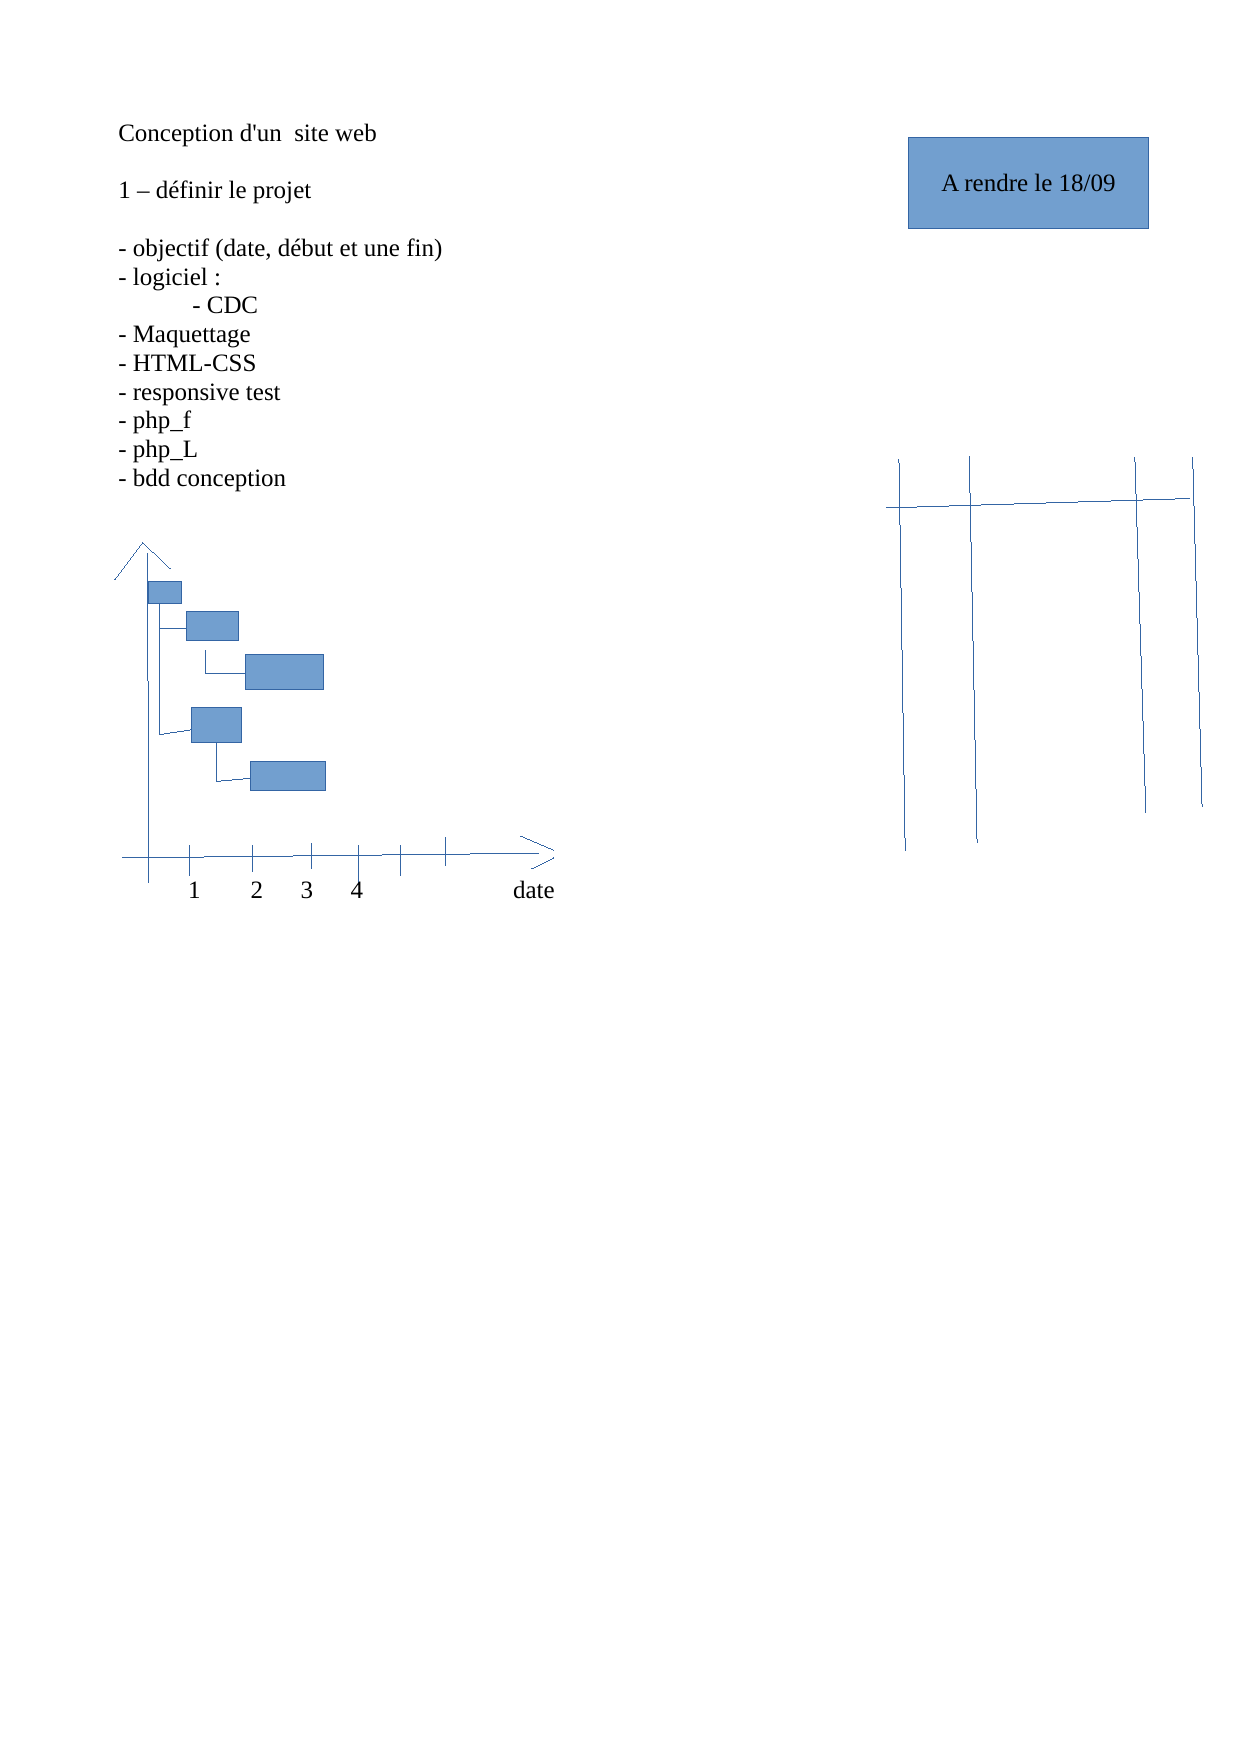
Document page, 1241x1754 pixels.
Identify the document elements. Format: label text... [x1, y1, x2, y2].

text - php_L [118, 434, 1122, 463]
text [970, 463, 1122, 492]
text - responsive test [118, 377, 1122, 406]
text - php_f [118, 406, 1122, 434]
text - CDC [118, 291, 1122, 319]
text - Maquettage [118, 319, 1122, 348]
text - logiciel : [118, 262, 1122, 291]
text 1 – définir le projet [118, 176, 908, 204]
text Conception d'un site web [118, 118, 1122, 147]
text - objectif (date, début et une fin) [118, 233, 1122, 262]
text [900, 463, 969, 492]
text - bdd conception [118, 463, 899, 492]
text - HTML-CSS [118, 348, 1122, 377]
